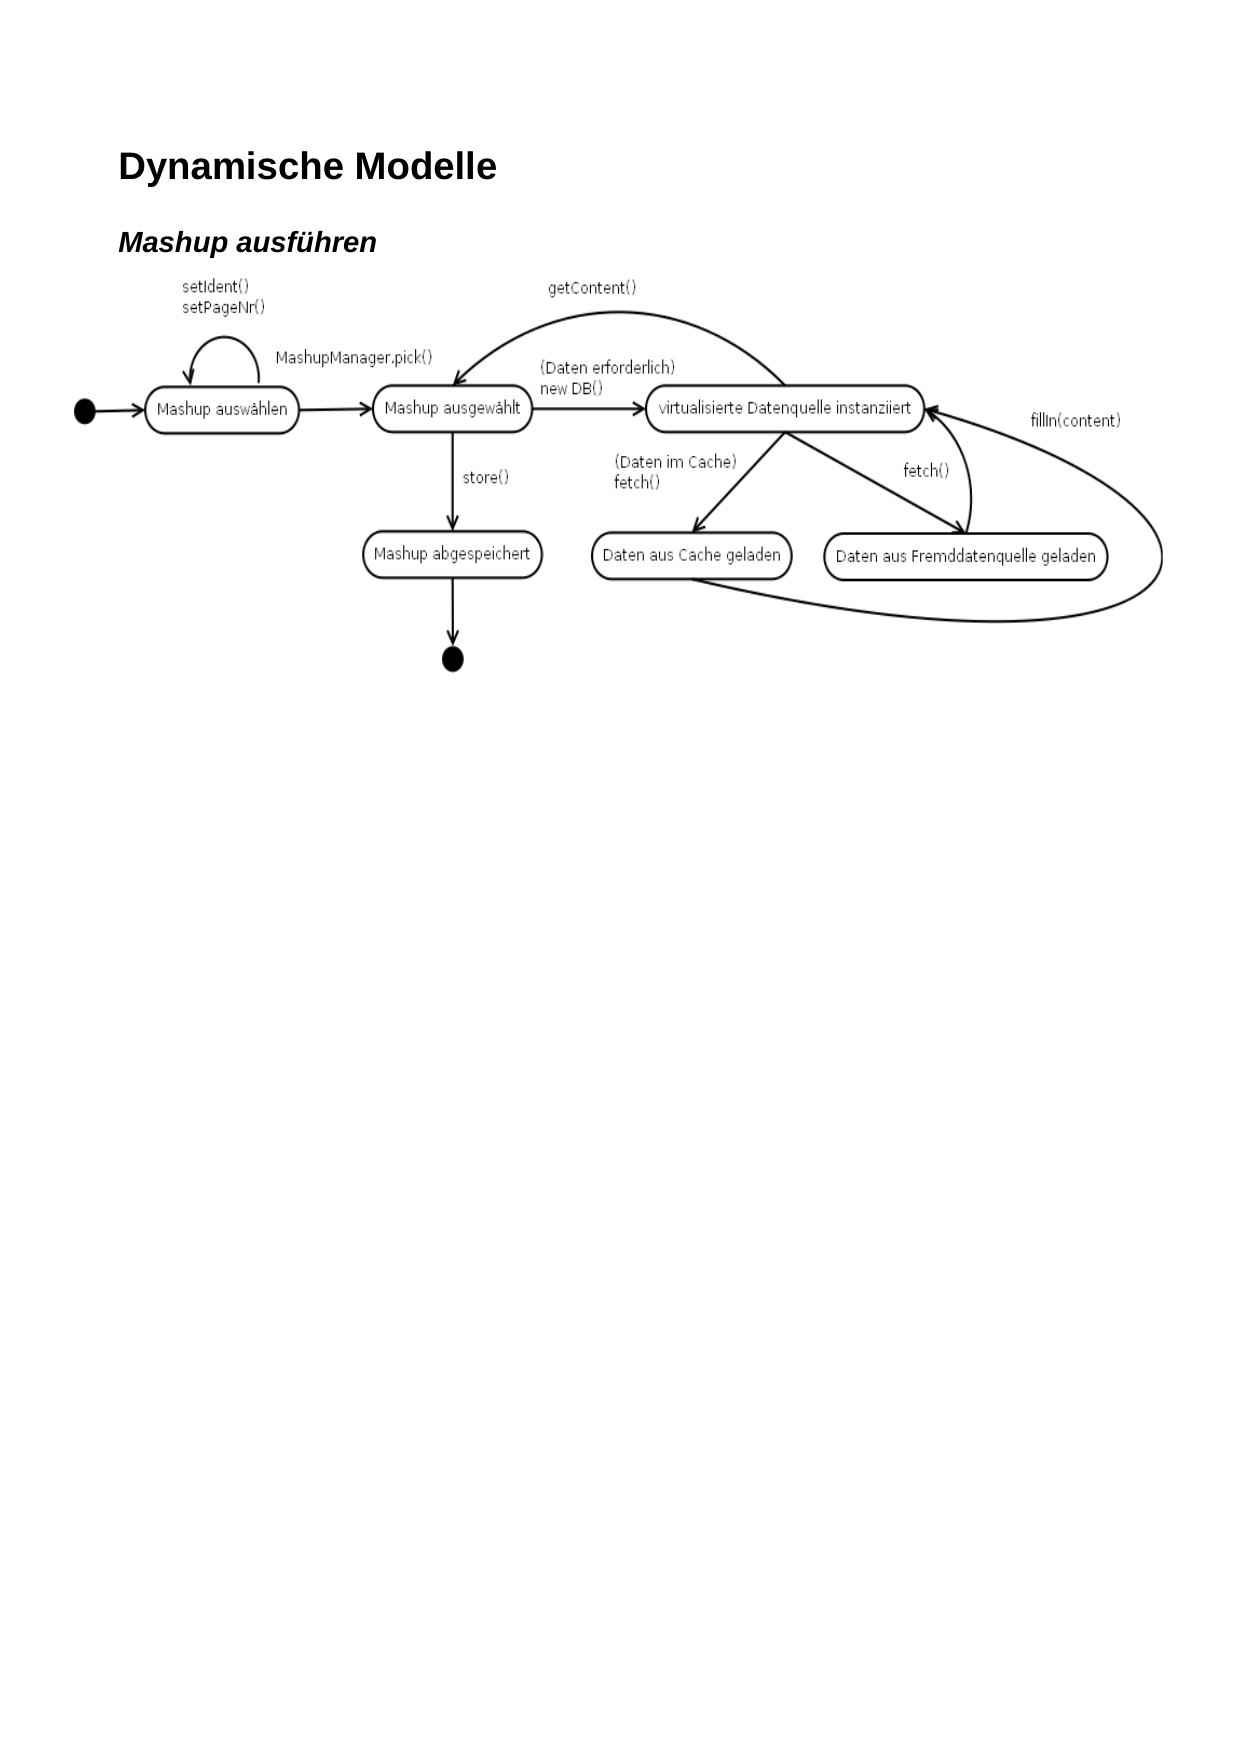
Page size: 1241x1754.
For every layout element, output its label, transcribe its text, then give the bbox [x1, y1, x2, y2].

picture [73, 277, 1163, 673]
subtitle Dynamische Modelle [118, 143, 1122, 187]
subtitle Mashup ausführen [118, 225, 1122, 258]
